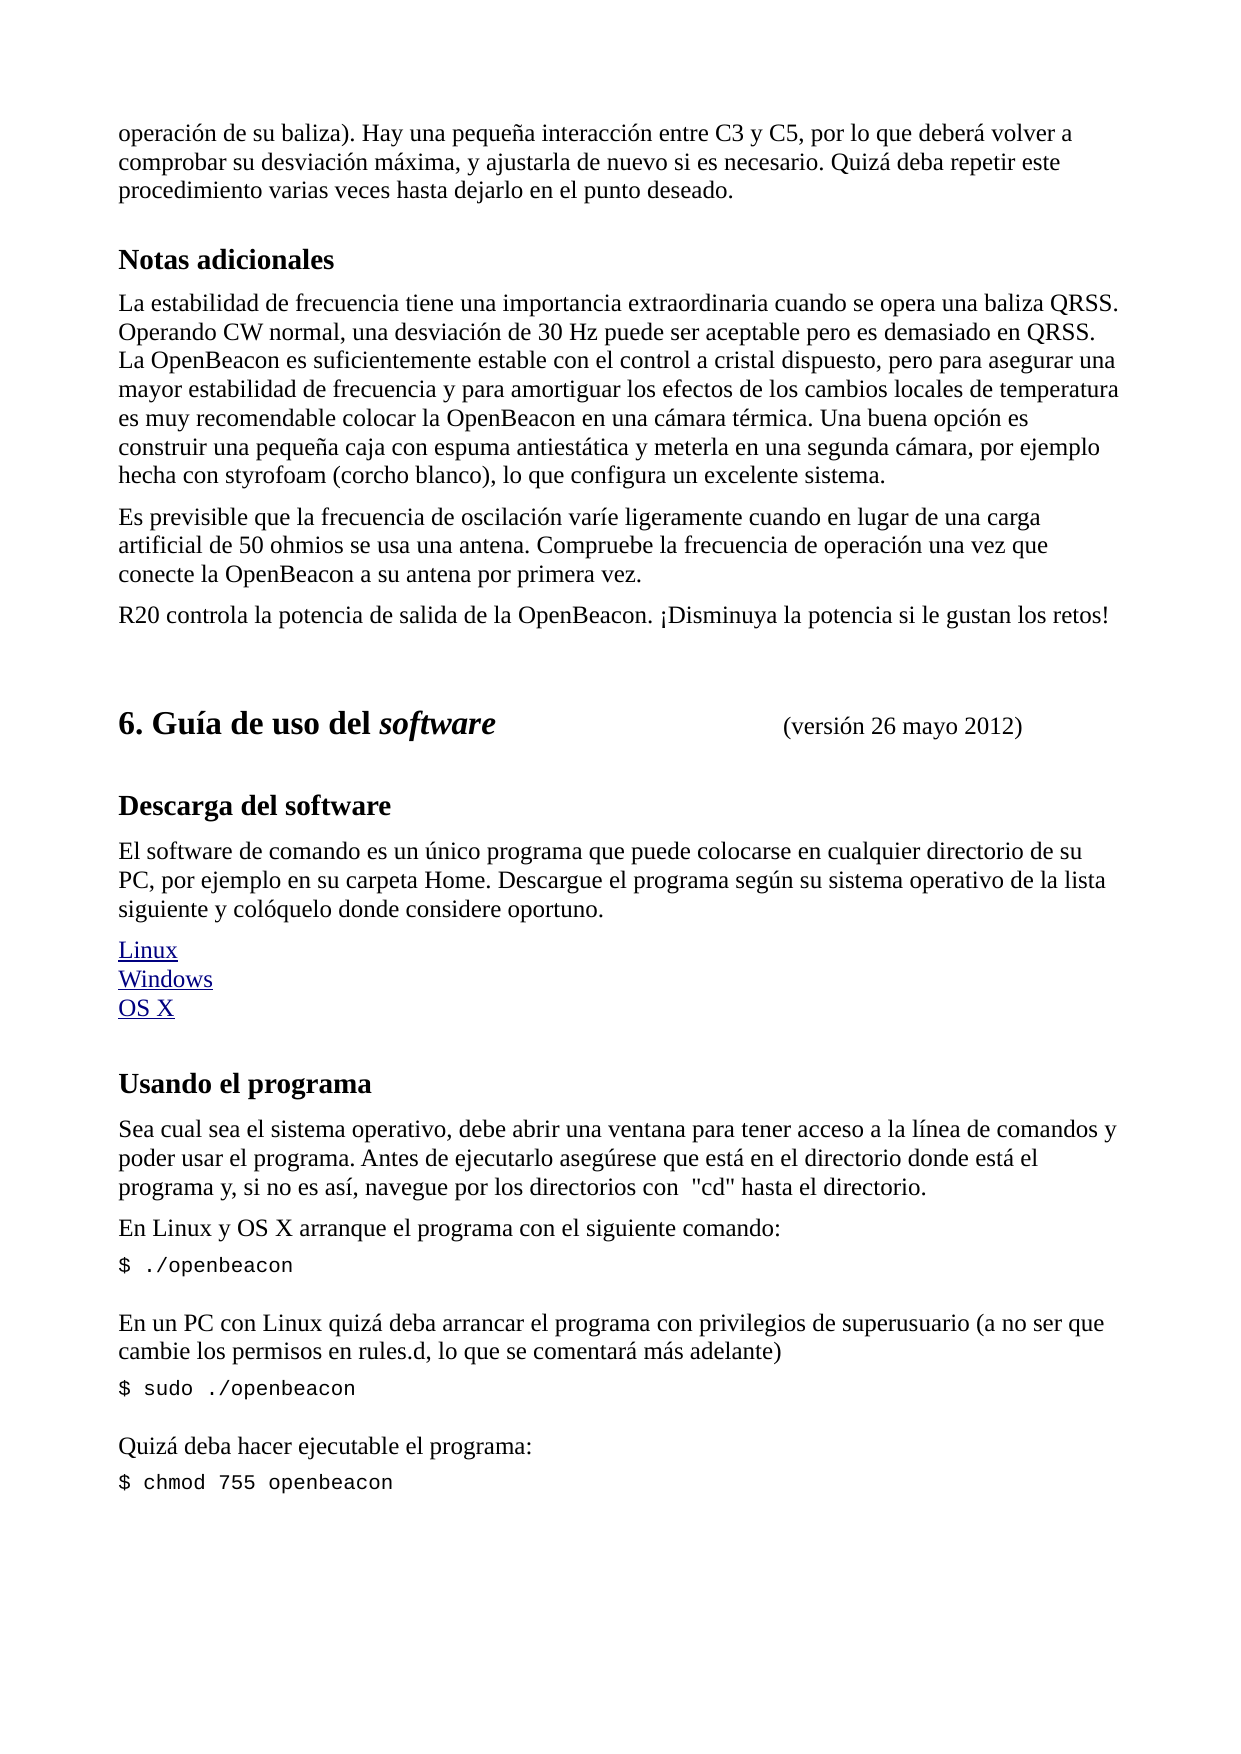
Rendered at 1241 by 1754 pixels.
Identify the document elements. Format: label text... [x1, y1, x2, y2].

text $ ./openbeacon [118, 1254, 1122, 1278]
text En un PC con Linux quizá deba arrancar el programa con privilegios de superusuario (a no ser que cambie los permisos en rules.d, lo que se comentará más adelante) [118, 1308, 1122, 1365]
subtitle Notas adicionales [118, 242, 1122, 275]
subtitle Descarga del software [118, 781, 1122, 824]
text Quizá deba hacer ejecutable el programa: [118, 1431, 1122, 1459]
text El software de comando es un único programa que puede colocarse en cualquier directorio de su PC, por ejemplo en su carpeta Home. Descargue el programa según su sistema operativo de la lista siguiente y colóquelo donde considere oportuno. [118, 836, 1122, 923]
text Sea cual sea el sistema operativo, debe abrir una ventana para tener acceso a la línea de comandos y poder usar el programa. Antes de ejecutarlo asegúrese que está en el directorio donde está el programa y, si no es así, navegue por los directorios con "cd" hasta el directorio. [118, 1114, 1122, 1201]
subtitle 6. Guía de uso del software (versión 26 mayo 2012) [118, 695, 1122, 743]
text $ chmod 755 openbeacon [118, 1472, 1122, 1496]
subtitle Usando el programa [118, 1059, 1122, 1102]
text R20 controla la potencia de salida de la OpenBeacon. ¡Disminuya la potencia si le gustan los retos! [118, 600, 1122, 629]
text $ sudo ./openbeacon [118, 1378, 1122, 1401]
text En Linux y OS X arranque el programa con el siguiente comando: [118, 1213, 1122, 1242]
text operación de su baliza). Hay una pequeña interacción entre C3 y C5, por lo que deberá volver a comprobar su desviación máxima, y ajustarla de nuevo si es necesario. Quizá deba repetir este procedimiento varias veces hasta dejarlo en el punto deseado. [118, 118, 1122, 204]
text La estabilidad de frecuencia tiene una importancia extraordinaria cuando se opera una baliza QRSS. Operando CW normal, una desviación de 30 Hz puede ser aceptable pero es demasiado en QRSS. La OpenBeacon es suficientemente estable con el control a cristal dispuesto, pero para asegurar una mayor estabilidad de frecuencia y para amortiguar los efectos de los cambios locales de temperatura es muy recomendable colocar la OpenBeacon en una cámara térmica. Una buena opción es construir una pequeña caja con espuma antiestática y meterla en una segunda cámara, por ejemplo hecha con styrofoam (corcho blanco), lo que configura un excelente sistema. [118, 288, 1122, 489]
text Es previsible que la frecuencia de oscilación varíe ligeramente cuando en lugar de una carga artificial de 50 ohmios se usa una antena. Compruebe la frecuencia de operación una vez que conecte la OpenBeacon a su antena por primera vez. [118, 502, 1122, 588]
text Linux Windows OS X [118, 935, 1122, 1021]
